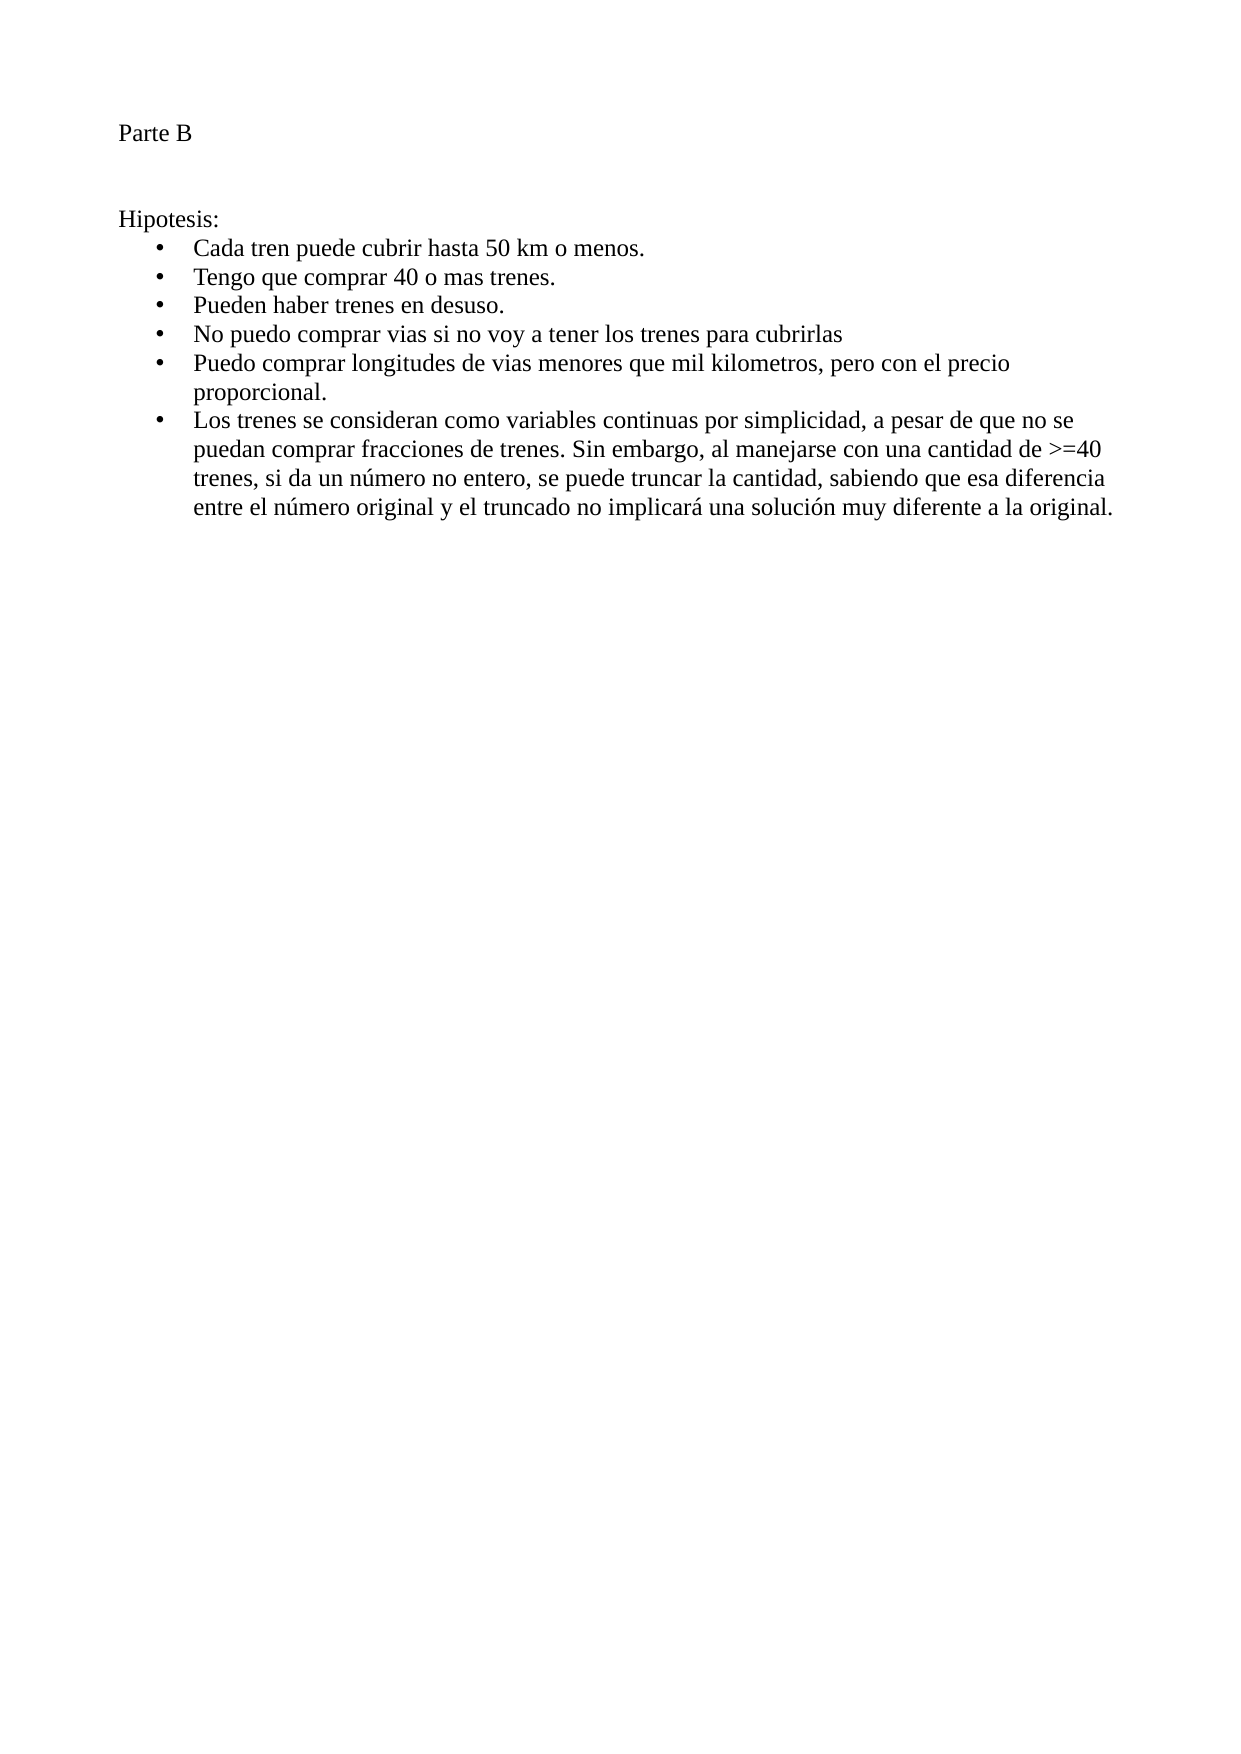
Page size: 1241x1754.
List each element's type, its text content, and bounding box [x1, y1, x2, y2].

list Los trenes se consideran como variables continuas por simplicidad, a pesar de que no se puedan comprar fracciones de trenes. Sin embargo, al manejarse con una cantidad de >=40 trenes, si da un número no entero, se puede truncar la cantidad, sabiendo que esa diferencia entre el número original y el truncado no implicará una solución muy diferente a la original. [156, 406, 1122, 521]
list Puedo comprar longitudes de vias menores que mil kilometros, pero con el precio proporcional. [156, 348, 1122, 406]
list Tengo que comprar 40 o mas trenes. [156, 262, 1122, 291]
list No puedo comprar vias si no voy a tener los trenes para cubrirlas [156, 319, 1122, 348]
list Pueden haber trenes en desuso. [156, 291, 1122, 319]
text Parte B [118, 118, 1122, 147]
text Hipotesis: [118, 204, 1122, 233]
list Cada tren puede cubrir hasta 50 km o menos. [156, 233, 1122, 262]
